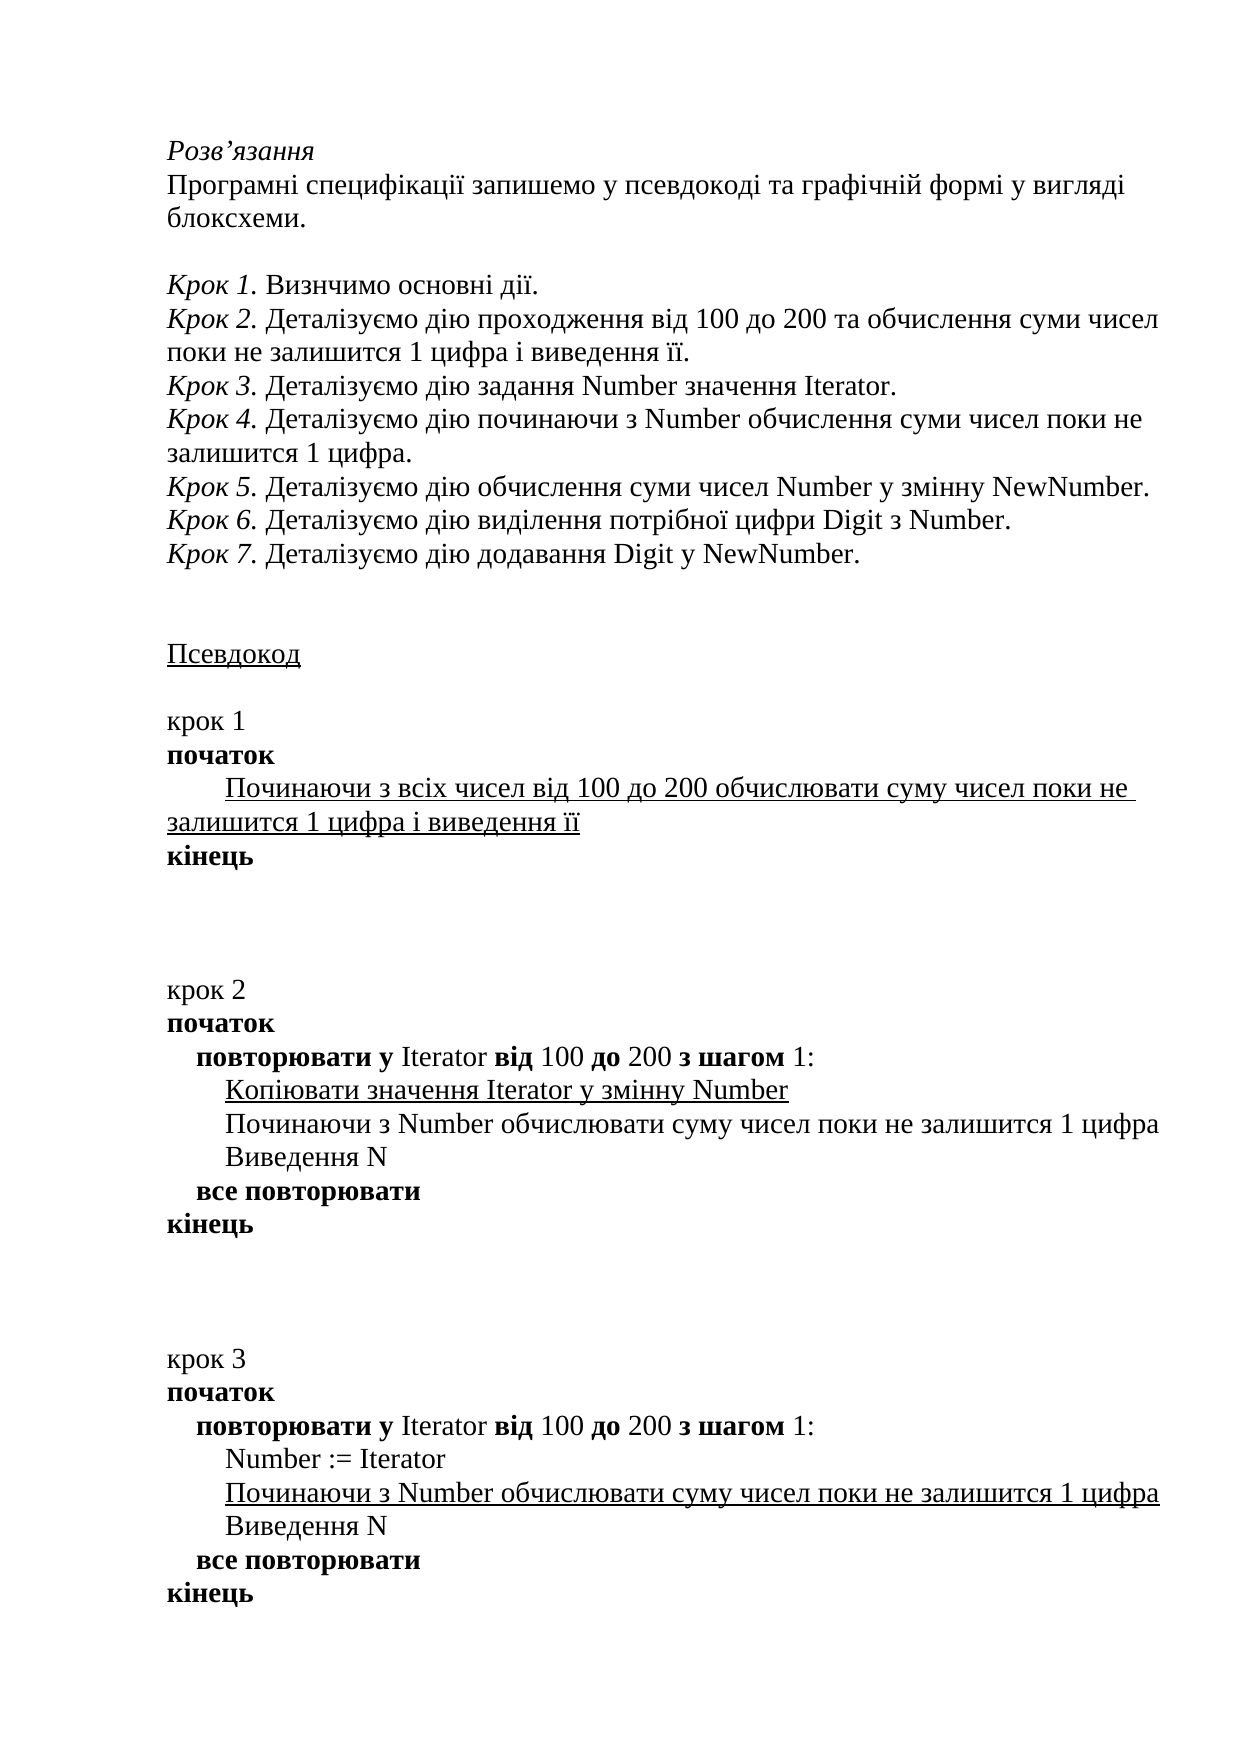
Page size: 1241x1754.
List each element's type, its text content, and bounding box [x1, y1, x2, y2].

text кінець [167, 1576, 1163, 1609]
text Розв’язання [167, 133, 1163, 167]
text Крок 5. Деталізуємо дію обчислення суми чисел Number у змінну NewNumber. [167, 469, 1163, 502]
text кінець [167, 838, 1163, 871]
text крок 2 [167, 972, 1163, 1005]
text все повторювати [167, 1542, 1163, 1576]
text кінець [167, 1207, 1163, 1240]
text початок [167, 737, 1163, 771]
text повторювати у Iterator від 100 до 200 з шагом 1: [167, 1408, 1163, 1441]
text крок 1 [167, 703, 1163, 737]
text Крок 1. Визнчимо основні дії. [167, 267, 1163, 301]
text Починаючи з Number обчислювати суму чисел поки не залишится 1 цифра [167, 1475, 1163, 1508]
text Крок 2. Деталізуємо дію проходження від 100 до 200 та обчислення суми чисел поки не залишится 1 цифра і виведення її. [167, 301, 1163, 368]
text початок [167, 1005, 1163, 1039]
text Крок 3. Деталізуємо дію задання Number значення Iterator. [167, 368, 1163, 402]
text Починаючи з всіх чисел від 100 до 200 обчислювати суму чисел поки не залишится 1 цифра і виведення її [167, 771, 1163, 838]
text Крок 4. Деталізуємо дію починаючи з Number обчислення суми чисел поки не залишится 1 цифра. [167, 402, 1163, 469]
text Крок 6. Деталізуємо дію виділення потрібної цифри Digit з Number. [167, 502, 1163, 536]
text все повторювати [167, 1173, 1163, 1207]
text Програмні специфікації запишемо у псевдокоді та графічній формі у вигляді блоксхеми. [167, 167, 1163, 234]
text крок 3 [167, 1341, 1163, 1374]
text повторювати у Iterator від 100 до 200 з шагом 1: [167, 1039, 1163, 1072]
text Крок 7. Деталізуємо дію додавання Digit у NewNumber. [167, 536, 1163, 569]
text початок [167, 1374, 1163, 1408]
text Копіювати значення Iterator у змінну Number [167, 1072, 1163, 1106]
text Виведення N [167, 1139, 1163, 1173]
text Виведення N [167, 1508, 1163, 1542]
text Number := Iterator [167, 1441, 1163, 1475]
text Починаючи з Number обчислювати суму чисел поки не залишится 1 цифра [167, 1106, 1163, 1139]
text Псевдокод [167, 636, 1163, 670]
